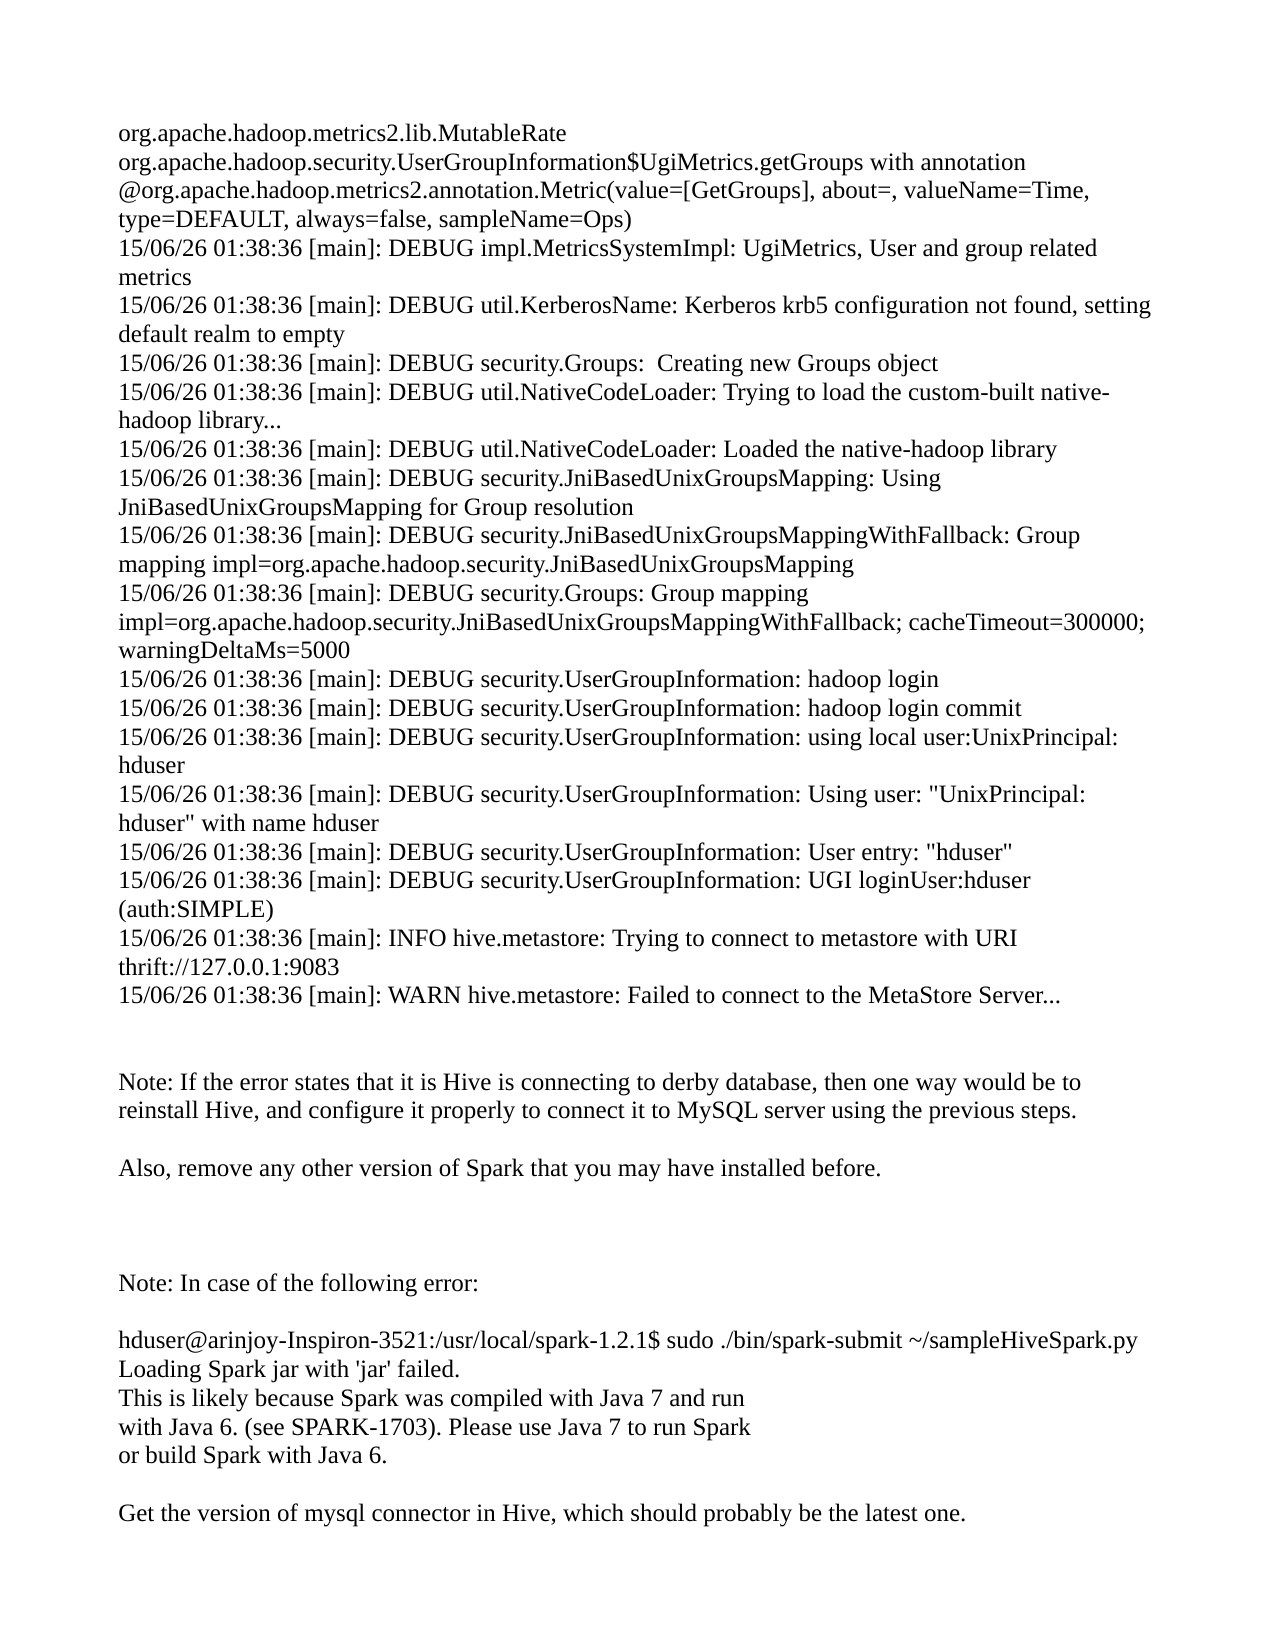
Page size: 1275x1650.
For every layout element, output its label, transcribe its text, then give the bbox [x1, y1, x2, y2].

text 15/06/26 01:38:36 [main]: DEBUG security.UserGroupInformation: Using user: "UnixPrincipal: hduser" with name hduser [118, 779, 1157, 837]
text 15/06/26 01:38:36 [main]: DEBUG util.KerberosName: Kerberos krb5 configuration not found, setting default realm to empty [118, 291, 1157, 348]
text org.apache.hadoop.metrics2.lib.MutableRate org.apache.hadoop.security.UserGroupInformation$UgiMetrics.getGroups with annotation @org.apache.hadoop.metrics2.annotation.Metric(value=[GetGroups], about=, valueName=Time, type=DEFAULT, always=false, sampleName=Ops) [118, 118, 1157, 233]
text 15/06/26 01:38:36 [main]: DEBUG util.NativeCodeLoader: Trying to load the custom-built native-hadoop library... [118, 377, 1157, 434]
text 15/06/26 01:38:36 [main]: DEBUG security.UserGroupInformation: hadoop login [118, 664, 1157, 693]
text with Java 6. (see SPARK-1703). Please use Java 7 to run Spark [118, 1412, 1157, 1441]
text 15/06/26 01:38:36 [main]: DEBUG impl.MetricsSystemImpl: UgiMetrics, User and group related metrics [118, 233, 1157, 291]
text 15/06/26 01:38:36 [main]: INFO hive.metastore: Trying to connect to metastore with URI thrift://127.0.0.1:9083 [118, 923, 1157, 981]
text Get the version of mysql connector in Hive, which should probably be the latest one. [118, 1498, 1157, 1527]
text Note: If the error states that it is Hive is connecting to derby database, then one way would be to reinstall Hive, and configure it properly to connect it to MySQL server using the previous steps. [118, 1067, 1157, 1124]
text Also, remove any other version of Spark that you may have installed before. [118, 1153, 1157, 1182]
text 15/06/26 01:38:36 [main]: DEBUG security.UserGroupInformation: User entry: "hduser" [118, 837, 1157, 866]
text 15/06/26 01:38:36 [main]: WARN hive.metastore: Failed to connect to the MetaStore Server... [118, 981, 1157, 1009]
text This is likely because Spark was compiled with Java 7 and run [118, 1383, 1157, 1412]
text 15/06/26 01:38:36 [main]: DEBUG security.UserGroupInformation: UGI loginUser:hduser (auth:SIMPLE) [118, 866, 1157, 923]
text 15/06/26 01:38:36 [main]: DEBUG security.UserGroupInformation: using local user:UnixPrincipal: hduser [118, 722, 1157, 779]
text Loading Spark jar with 'jar' failed. [118, 1354, 1157, 1383]
text 15/06/26 01:38:36 [main]: DEBUG security.JniBasedUnixGroupsMappingWithFallback: Group mapping impl=org.apache.hadoop.security.JniBasedUnixGroupsMapping [118, 521, 1157, 578]
text 15/06/26 01:38:36 [main]: DEBUG util.NativeCodeLoader: Loaded the native-hadoop library [118, 434, 1157, 463]
text Note: In case of the following error: [118, 1268, 1157, 1297]
text 15/06/26 01:38:36 [main]: DEBUG security.UserGroupInformation: hadoop login commit [118, 693, 1157, 722]
text 15/06/26 01:38:36 [main]: DEBUG security.JniBasedUnixGroupsMapping: Using JniBasedUnixGroupsMapping for Group resolution [118, 463, 1157, 521]
text 15/06/26 01:38:36 [main]: DEBUG security.Groups: Group mapping impl=org.apache.hadoop.security.JniBasedUnixGroupsMappingWithFallback; cacheTimeout=300000; warningDeltaMs=5000 [118, 578, 1157, 664]
text hduser@arinjoy-Inspiron-3521:/usr/local/spark-1.2.1$ sudo ./bin/spark-submit ~/sampleHiveSpark.py [118, 1326, 1157, 1354]
text or build Spark with Java 6. [118, 1441, 1157, 1469]
text 15/06/26 01:38:36 [main]: DEBUG security.Groups: Creating new Groups object [118, 348, 1157, 377]
